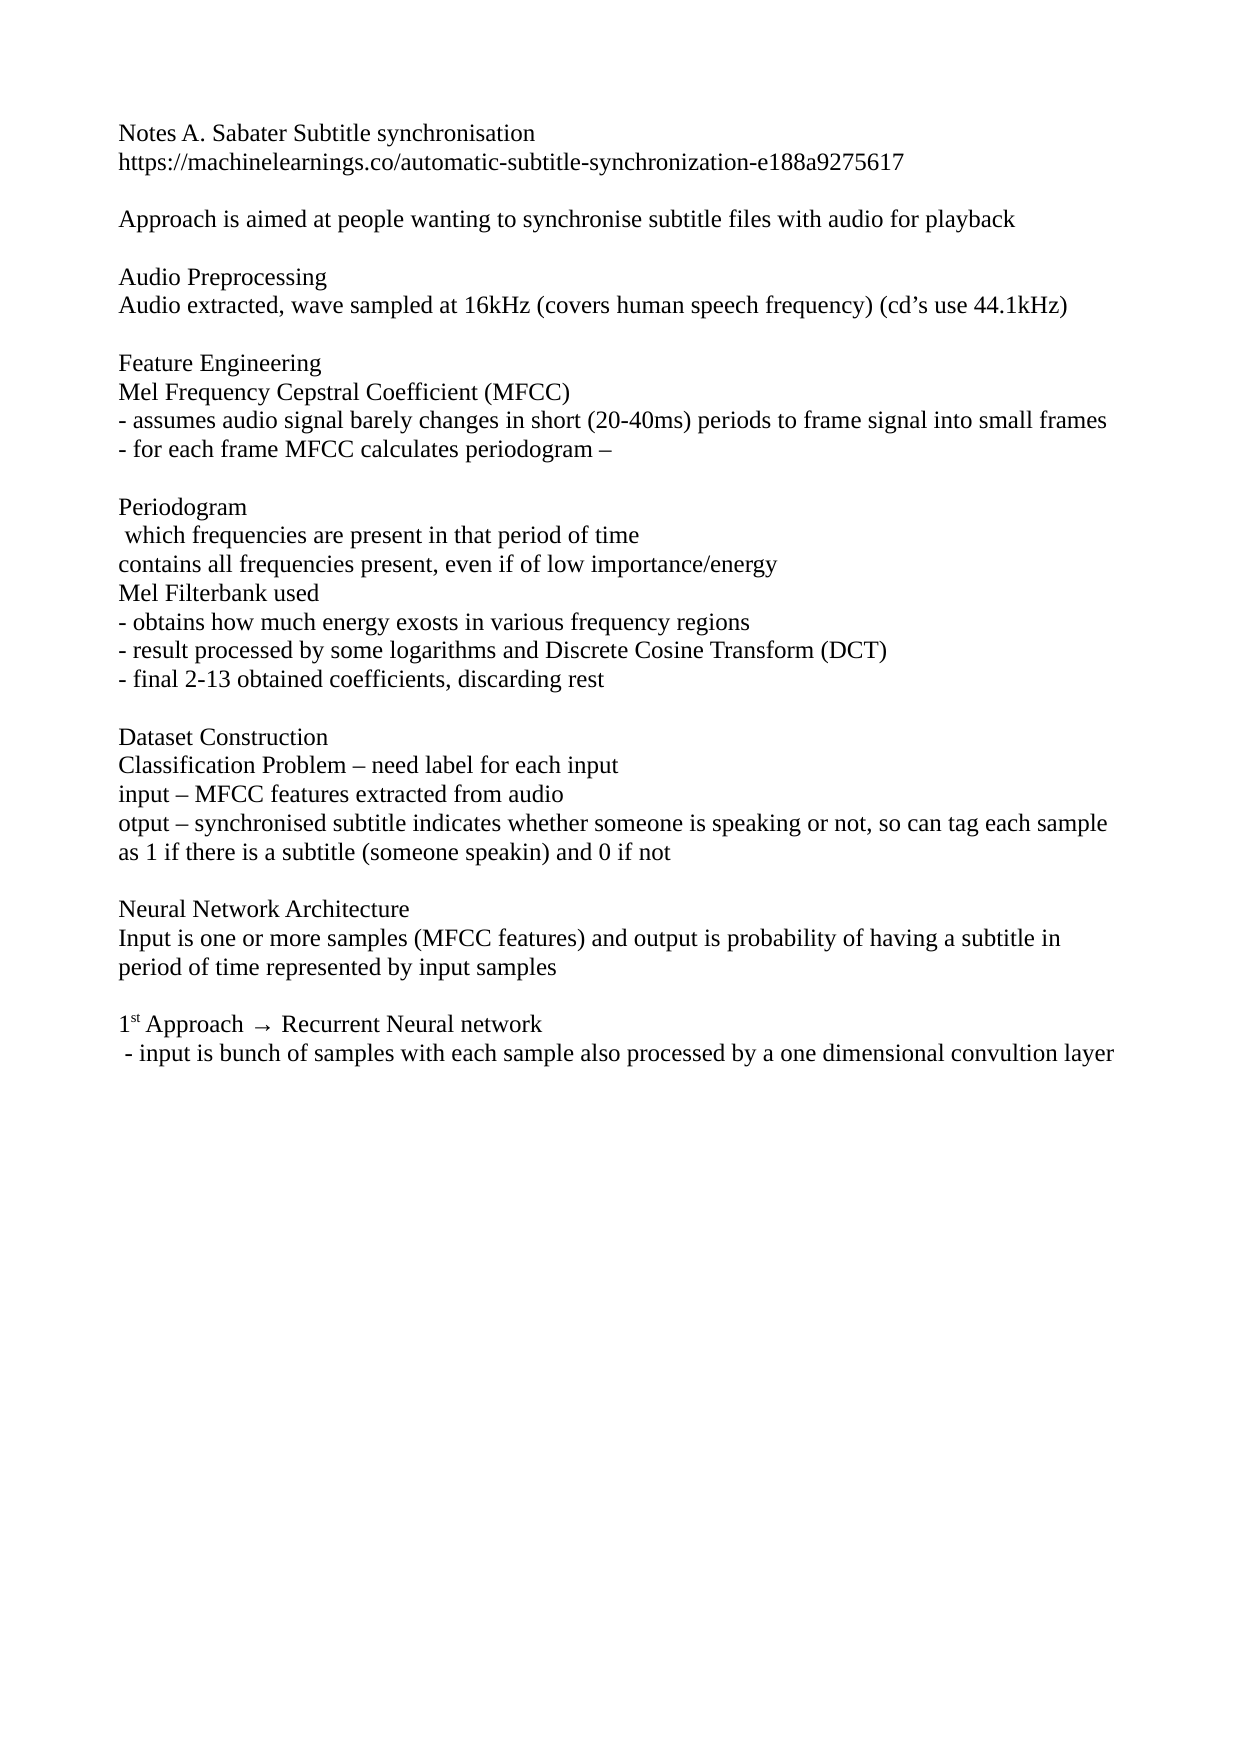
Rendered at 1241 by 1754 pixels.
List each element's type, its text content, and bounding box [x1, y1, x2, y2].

text input – MFCC features extracted from audio [118, 779, 1122, 808]
text - final 2-13 obtained coefficients, discarding rest [118, 664, 1122, 693]
text Audio extracted, wave sampled at 16kHz (covers human speech frequency) (cd’s use 44.1kHz) [118, 291, 1122, 319]
text Neural Network Architecture [118, 894, 1122, 923]
text Mel Frequency Cepstral Coefficient (MFCC) [118, 377, 1122, 406]
text - obtains how much energy exosts in various frequency regions [118, 607, 1122, 636]
text - result processed by some logarithms and Discrete Cosine Transform (DCT) [118, 636, 1122, 664]
text https://machinelearnings.co/automatic-subtitle-synchronization-e188a9275617 [118, 147, 1122, 176]
text Mel Filterbank used [118, 578, 1122, 607]
text Classification Problem – need label for each input [118, 751, 1122, 779]
text Periodogram [118, 492, 1122, 521]
text otput – synchronised subtitle indicates whether someone is speaking or not, so can tag each sample as 1 if there is a subtitle (someone speakin) and 0 if not [118, 808, 1122, 866]
text contains all frequencies present, even if of low importance/energy [118, 549, 1122, 578]
text - for each frame MFCC calculates periodogram – [118, 434, 1122, 463]
text Input is one or more samples (MFCC features) and output is probability of having a subtitle in period of time represented by input samples [118, 923, 1122, 981]
text - input is bunch of samples with each sample also processed by a one dimensional convultion layer [118, 1038, 1122, 1067]
text - assumes audio signal barely changes in short (20-40ms) periods to frame signal into small frames [118, 406, 1122, 434]
text Approach is aimed at people wanting to synchronise subtitle files with audio for playback [118, 204, 1122, 233]
text which frequencies are present in that period of time [118, 521, 1122, 549]
text Dataset Construction [118, 722, 1122, 751]
text Feature Engineering [118, 348, 1122, 377]
text Audio Preprocessing [118, 262, 1122, 291]
text 1st Approach → Recurrent Neural network [118, 1009, 1122, 1038]
text Notes A. Sabater Subtitle synchronisation [118, 118, 1122, 147]
